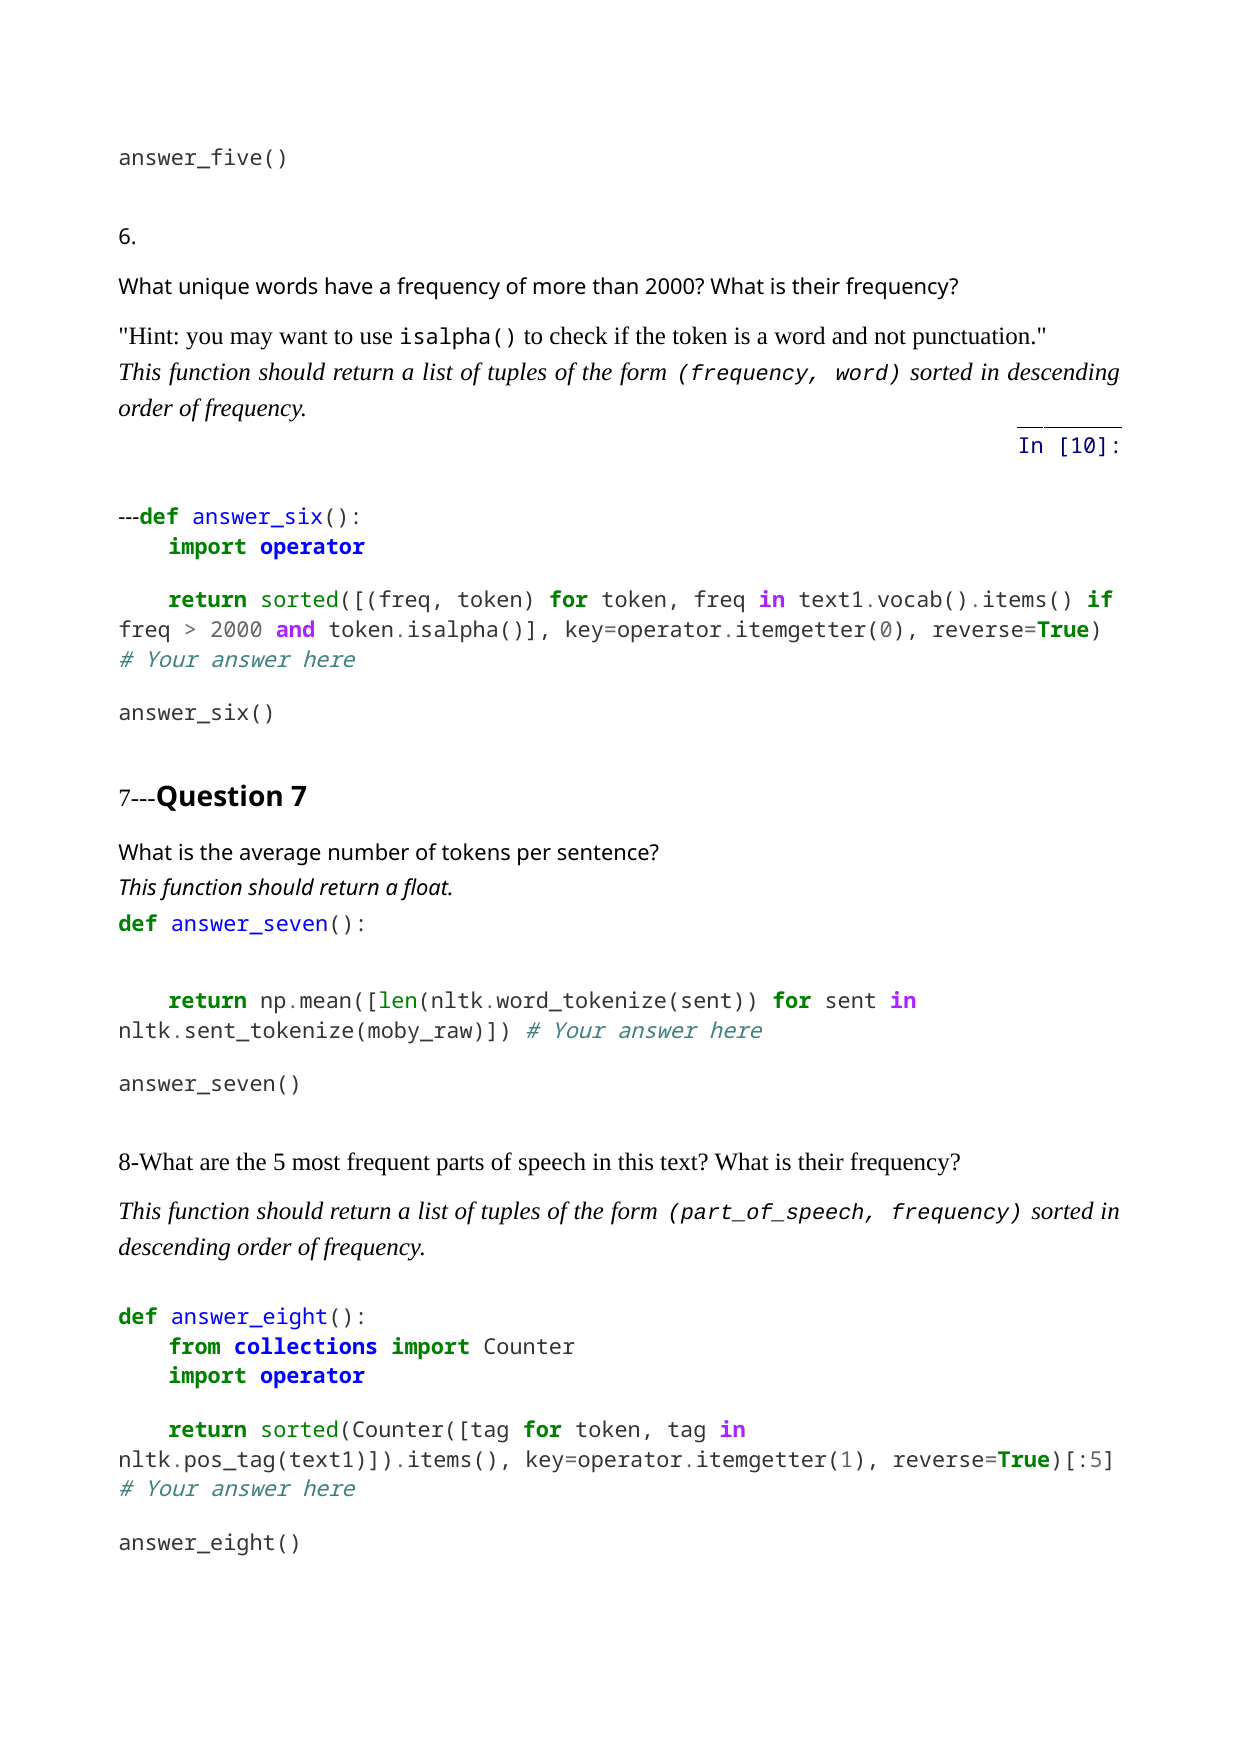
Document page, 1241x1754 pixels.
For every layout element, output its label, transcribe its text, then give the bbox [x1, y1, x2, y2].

text from collections import Counter [118, 1331, 1122, 1360]
text 8-What are the 5 most frequent parts of speech in this text? What is their frequency? [118, 1147, 1122, 1176]
text import operator [118, 1360, 1122, 1390]
text In [10]: [118, 427, 1122, 460]
text def answer_eight(): [118, 1301, 1122, 1331]
text def answer_seven(): [118, 908, 1122, 938]
text return sorted(Counter([tag for token, tag in nltk.pos_tag(text1)]).items(), key=operator.itemgetter(1), reverse=True)[:5] # Your answer here [118, 1414, 1122, 1503]
text 7---Question 7 [118, 776, 1122, 814]
text import operator [118, 531, 1122, 561]
text return np.mean([len(nltk.word_tokenize(sent)) for sent in nltk.sent_tokenize(moby_raw)]) # Your answer here [118, 985, 1122, 1045]
text What is the average number of tokens per sentence? [118, 837, 1122, 866]
text ---def answer_six(): [118, 501, 1122, 531]
text What unique words have a frequency of more than 2000? What is their frequency? [118, 271, 1122, 301]
text This function should return a float. [118, 872, 1122, 902]
text return sorted([(freq, token) for token, freq in text1.vocab().items() if freq > 2000 and token.isalpha()], key=operator.itemgetter(0), reverse=True) # Your answer here [118, 584, 1122, 673]
text 6. [118, 221, 1122, 250]
text This function should return a list of tuples of the form (part_of_speech, frequency) sorted in descending order of frequency. [118, 1196, 1122, 1261]
text answer_seven() [118, 1068, 1122, 1098]
text This function should return a list of tuples of the form (frequency, word) sorted in descending order of frequency. [118, 357, 1122, 421]
text answer_five() [118, 142, 1122, 172]
text "Hint: you may want to use isalpha() to check if the token is a word and not punctuation." [118, 321, 1122, 351]
text answer_six() [118, 697, 1122, 727]
text answer_eight() [118, 1527, 1122, 1557]
